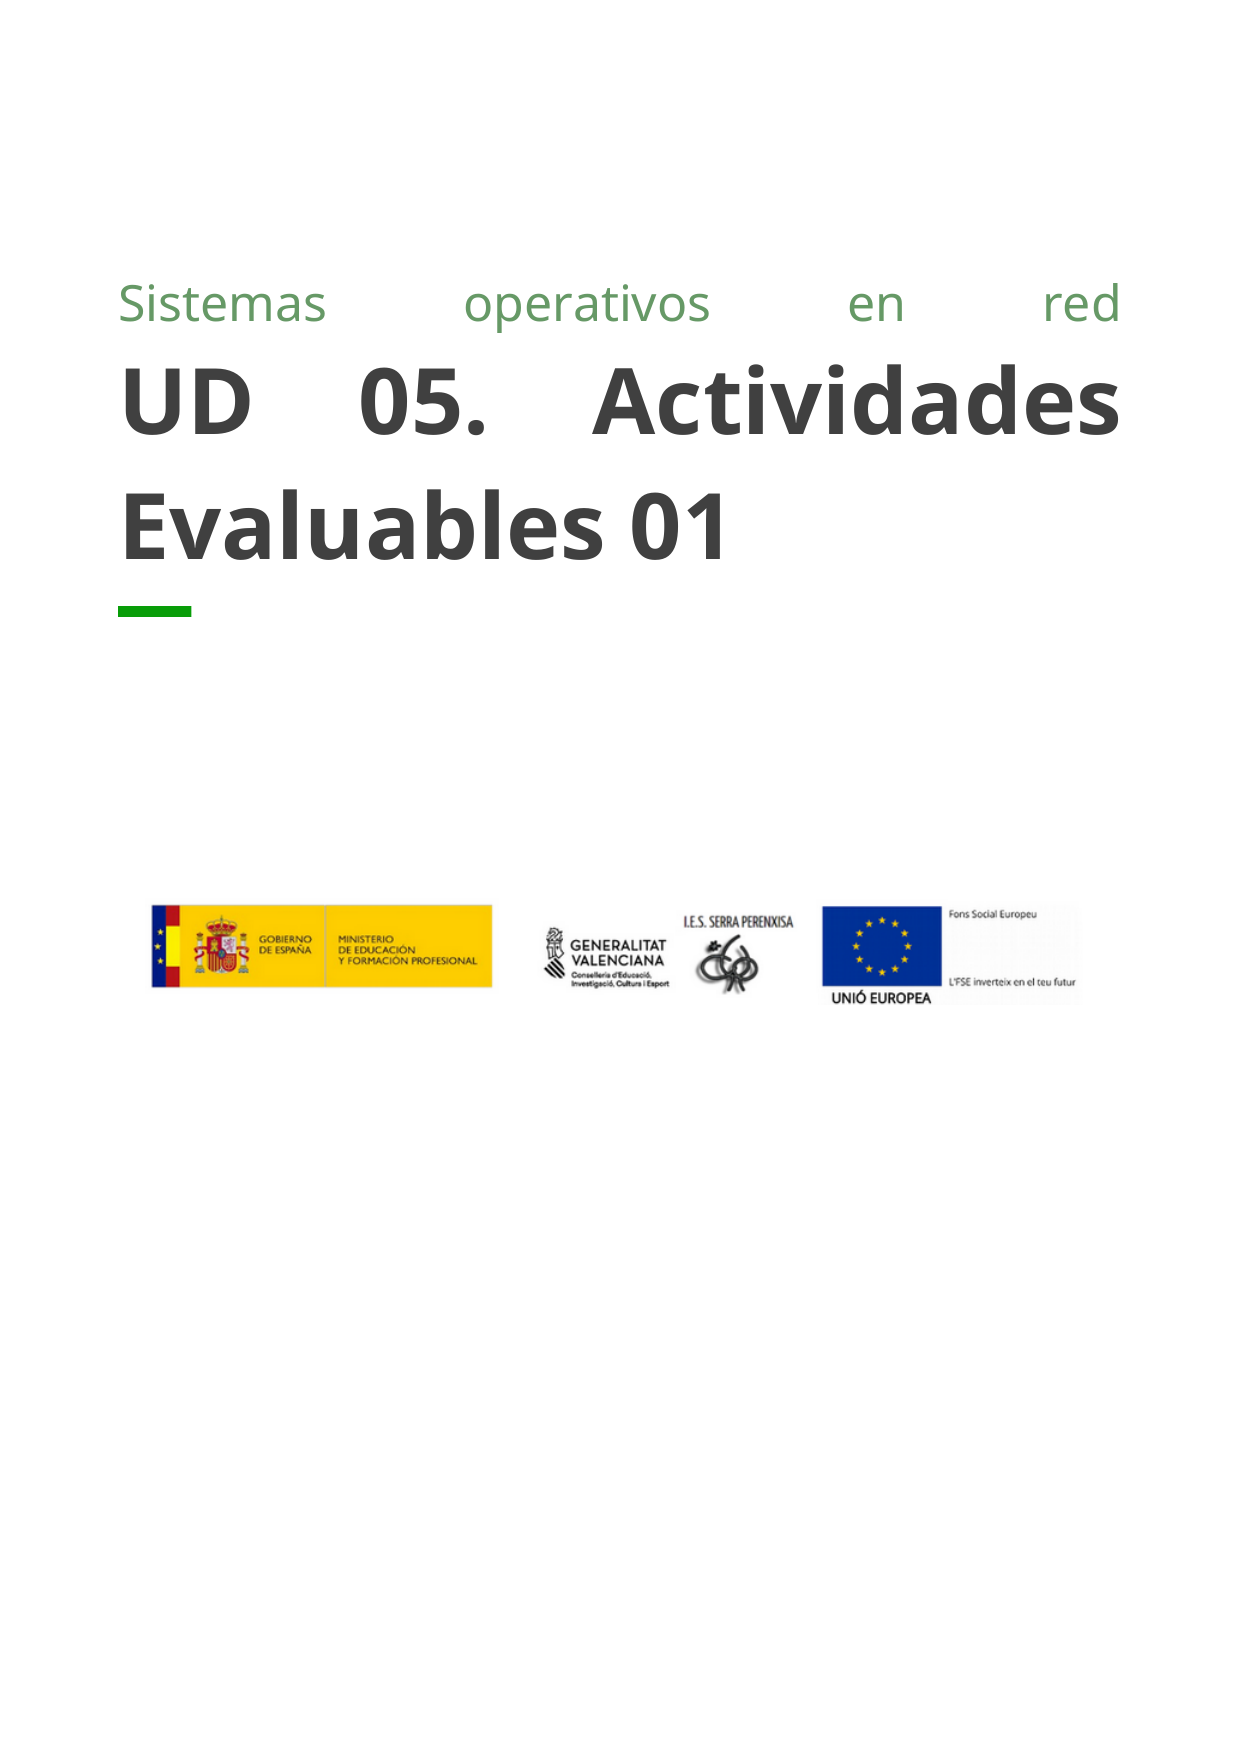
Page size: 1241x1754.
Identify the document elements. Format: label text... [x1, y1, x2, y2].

picture [118, 606, 192, 617]
title Sistemas operativos en red UD 05. Actividades Evaluables 01 [118, 268, 1122, 586]
picture [118, 885, 1123, 1005]
